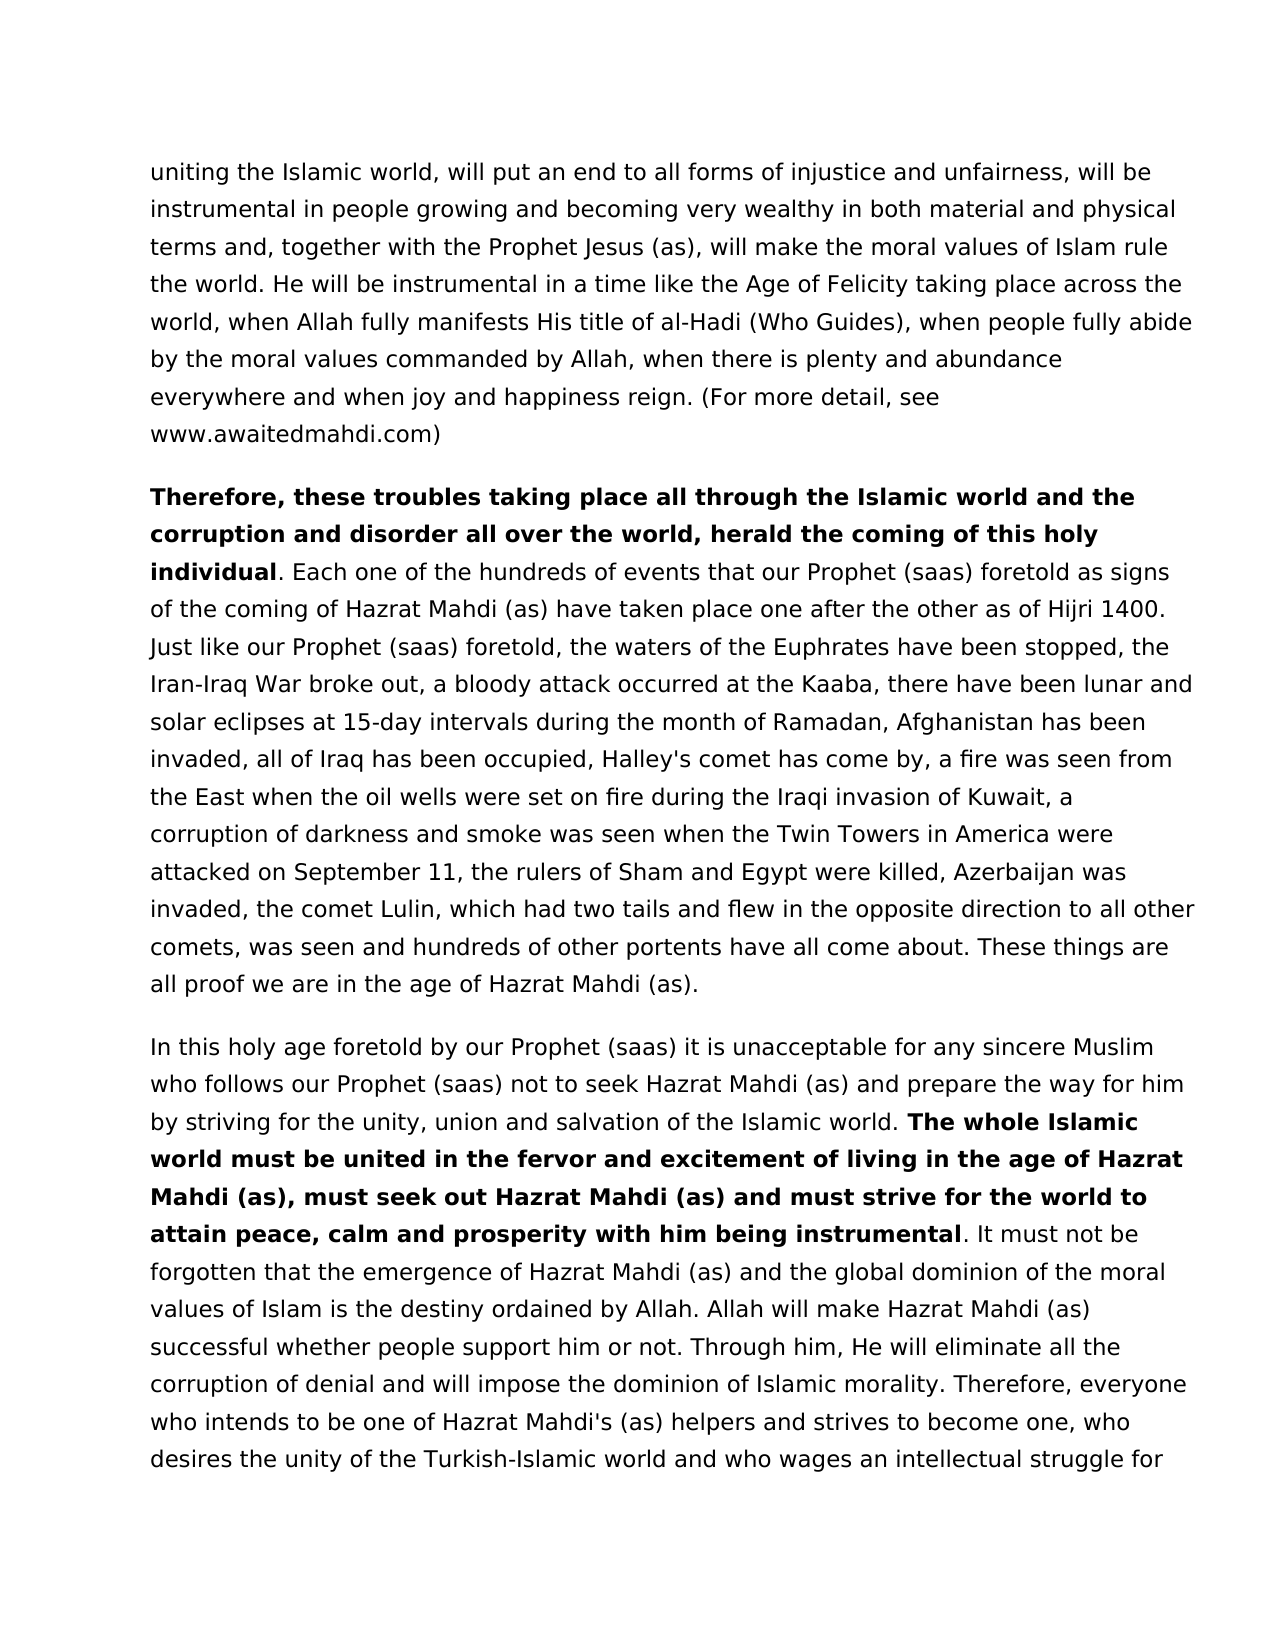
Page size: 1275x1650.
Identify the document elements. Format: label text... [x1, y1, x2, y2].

text uniting the Islamic world, will put an end to all forms of injustice and unfairness, will be instrumental in people growing and becoming very wealthy in both material and physical terms and, together with the Prophet Jesus (as), will make the moral values of Islam rule the world. He will be instrumental in a time like the Age of Felicity taking place across the world, when Allah fully manifests His title of al-Hadi (Who Guides), when people fully abide by the moral values commanded by Allah, when there is plenty and abundance everywhere and when joy and happiness reign. (For more detail, see www.awaitedmahdi.com) [150, 150, 1200, 450]
text Therefore, these troubles taking place all through the Islamic world and the corruption and disorder all over the world, herald the coming of this holy individual. Each one of the hundreds of events that our Prophet (saas) foretold as signs of the coming of Hazrat Mahdi (as) have taken place one after the other as of Hijri 1400. Just like our Prophet (saas) foretold, the waters of the Euphrates have been stopped, the Iran-Iraq War broke out, a bloody attack occurred at the Kaaba, there have been lunar and solar eclipses at 15-day intervals during the month of Ramadan, Afghanistan has been invaded, all of Iraq has been occupied, Halley's comet has come by, a fire was seen from the East when the oil wells were set on fire during the Iraqi invasion of Kuwait, a corruption of darkness and smoke was seen when the Twin Towers in America were attacked on September 11, the rulers of Sham and Egypt were killed, Azerbaijan was invaded, the comet Lulin, which had two tails and flew in the opposite direction to all other comets, was seen and hundreds of other portents have all come about. These things are all proof we are in the age of Hazrat Mahdi (as). [150, 475, 1200, 1000]
text In this holy age foretold by our Prophet (saas) it is unacceptable for any sincere Muslim who follows our Prophet (saas) not to seek Hazrat Mahdi (as) and prepare the way for him by striving for the unity, union and salvation of the Islamic world. The whole Islamic world must be united in the fervor and excitement of living in the age of Hazrat Mahdi (as), must seek out Hazrat Mahdi (as) and must strive for the world to attain peace, calm and prosperity with him being instrumental. It must not be forgotten that the emergence of Hazrat Mahdi (as) and the global dominion of the moral values of Islam is the destiny ordained by Allah. Allah will make Hazrat Mahdi (as) successful whether people support him or not. Through him, He will eliminate all the corruption of denial and will impose the dominion of Islamic morality. Therefore, everyone who intends to be one of Hazrat Mahdi's (as) helpers and strives to become one, who desires the unity of the Turkish-Islamic world and who wages an intellectual struggle for [150, 1025, 1200, 1475]
